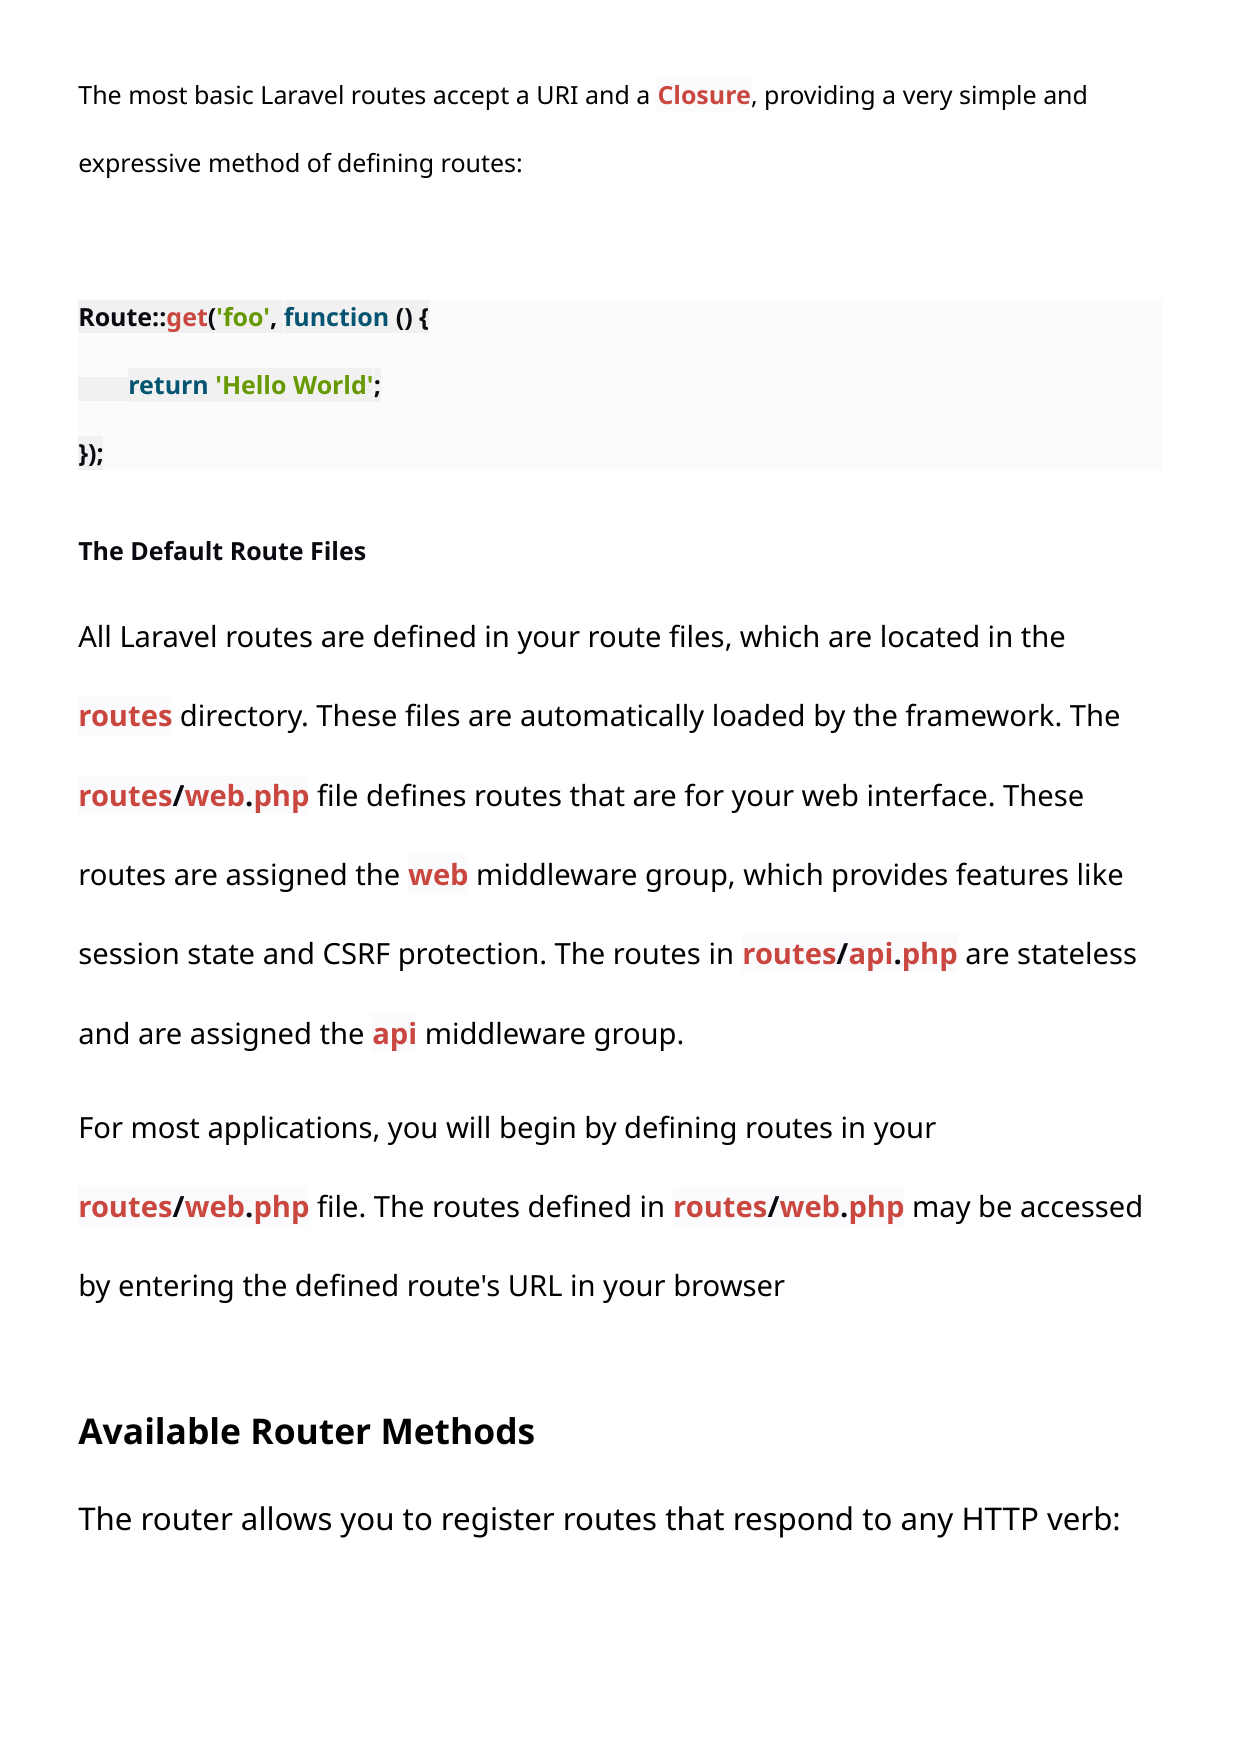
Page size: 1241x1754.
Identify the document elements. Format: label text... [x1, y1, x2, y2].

text return 'Hello World'; [78, 368, 1162, 402]
text For most applications, you will begin by defining routes in your routes/web.php file. The routes defined in routes/web.php may be accessed by entering the defined route's URL in your browser [78, 1107, 1162, 1363]
subtitle The Default Route Files [78, 533, 1162, 567]
text All Laravel routes are defined in your route files, which are located in the routes directory. These files are automatically loaded by the framework. The routes/web.php file defines routes that are for your web interface. These routes are assigned the web middleware group, which provides features like session state and CSRF protection. The routes in routes/api.php are stateless and are assigned the api middleware group. [78, 616, 1162, 1053]
text Route::get('foo', function () { [78, 299, 1162, 333]
text The most basic Laravel routes accept a URI and a Closure, providing a very simple and expressive method of defining routes: [78, 78, 1162, 180]
text Available Router Methods The router allows you to register routes that respond to any HTTP verb: [78, 1406, 1162, 1625]
text }); [78, 436, 1162, 470]
